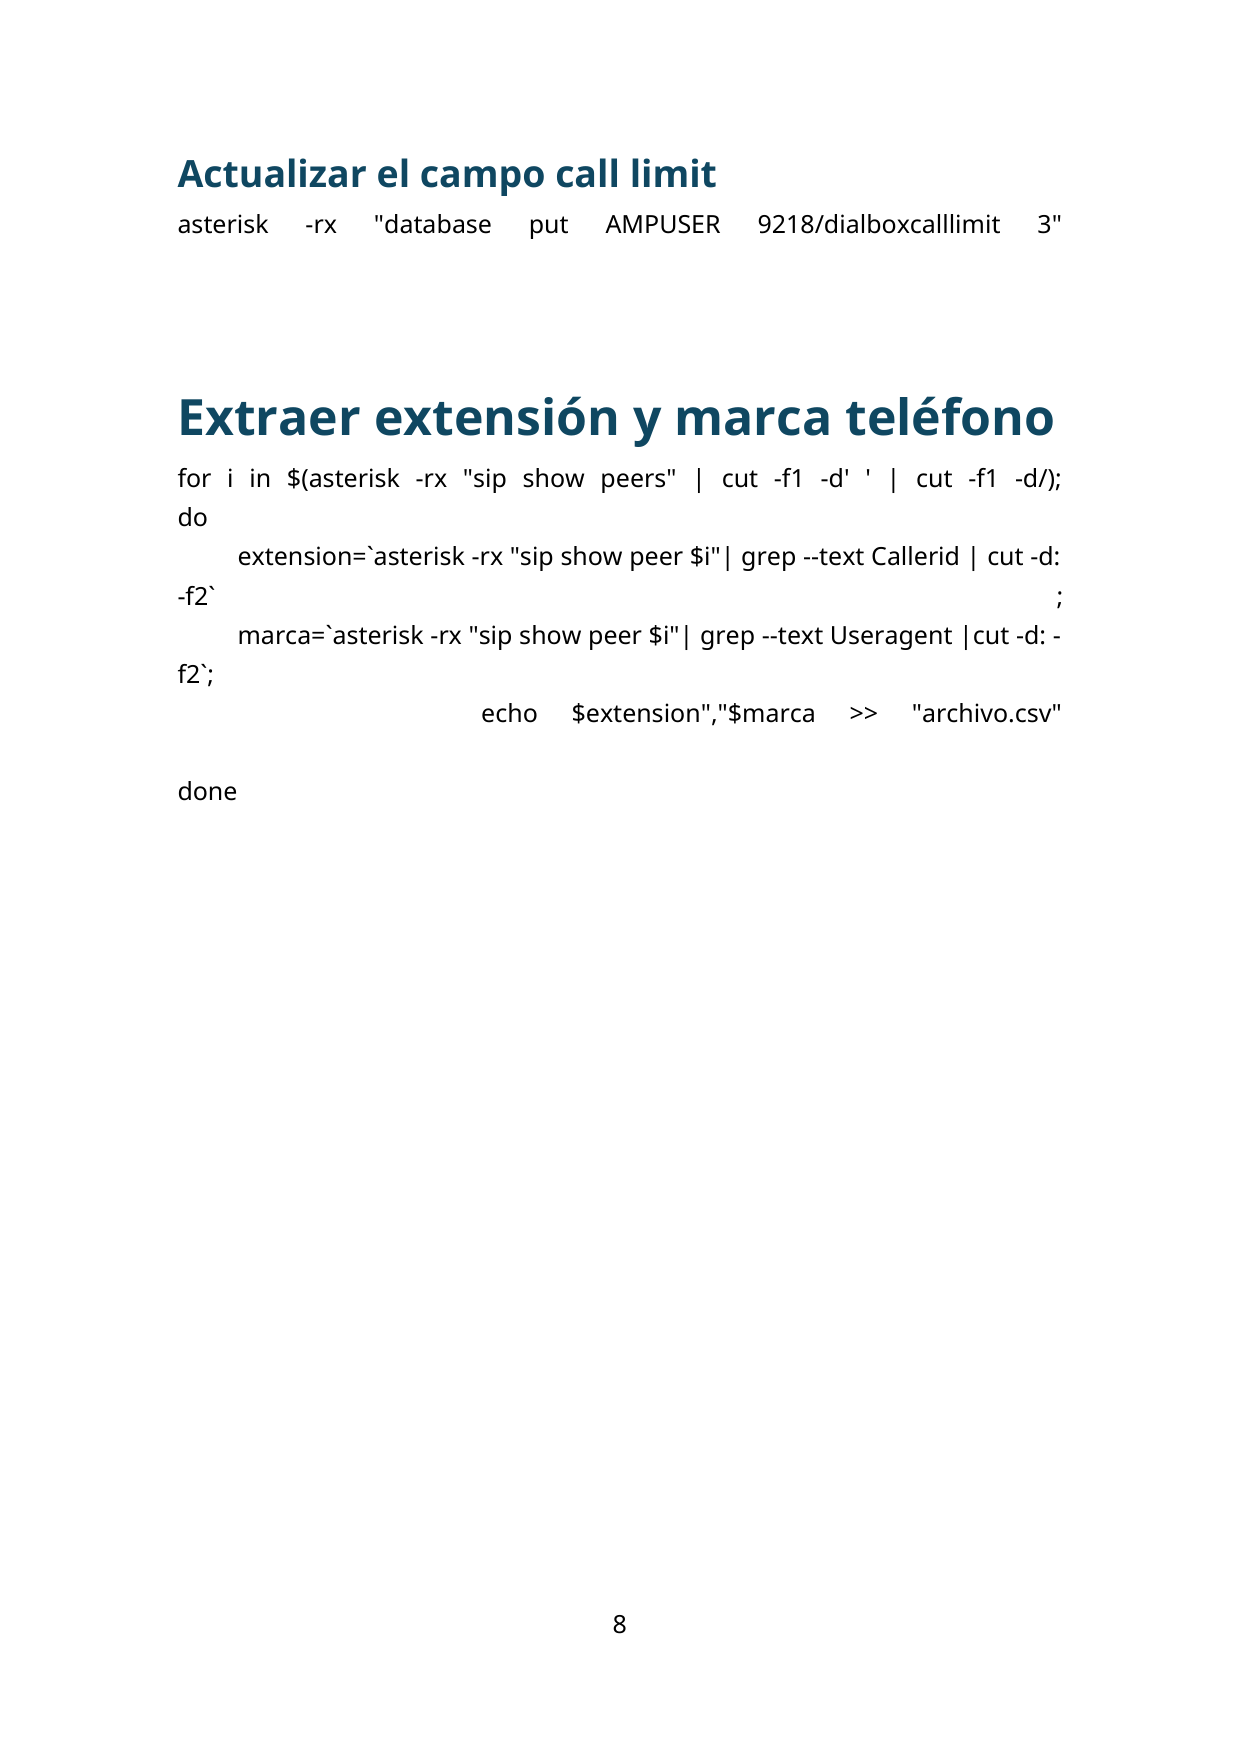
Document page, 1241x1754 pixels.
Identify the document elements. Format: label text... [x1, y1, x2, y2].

subtitle Extraer extensión y marca teléfono [177, 382, 1063, 450]
subtitle Actualizar el campo call limit [177, 148, 1063, 199]
text for i in $(asterisk -rx "sip show peers" | cut -f1 -d' ' | cut -f1 -d/); do extension=`asterisk -rx "sip show peer $i"| grep --text Callerid | cut -d: -f2` ; marca=`asterisk -rx "sip show peer $i"| grep --text Useragent |cut -d: -f2`; echo $extension","$marca >> "archivo.csv" done [177, 461, 1063, 808]
text asterisk -rx "database put AMPUSER 9218/dialboxcalllimit 3" [177, 206, 1063, 279]
